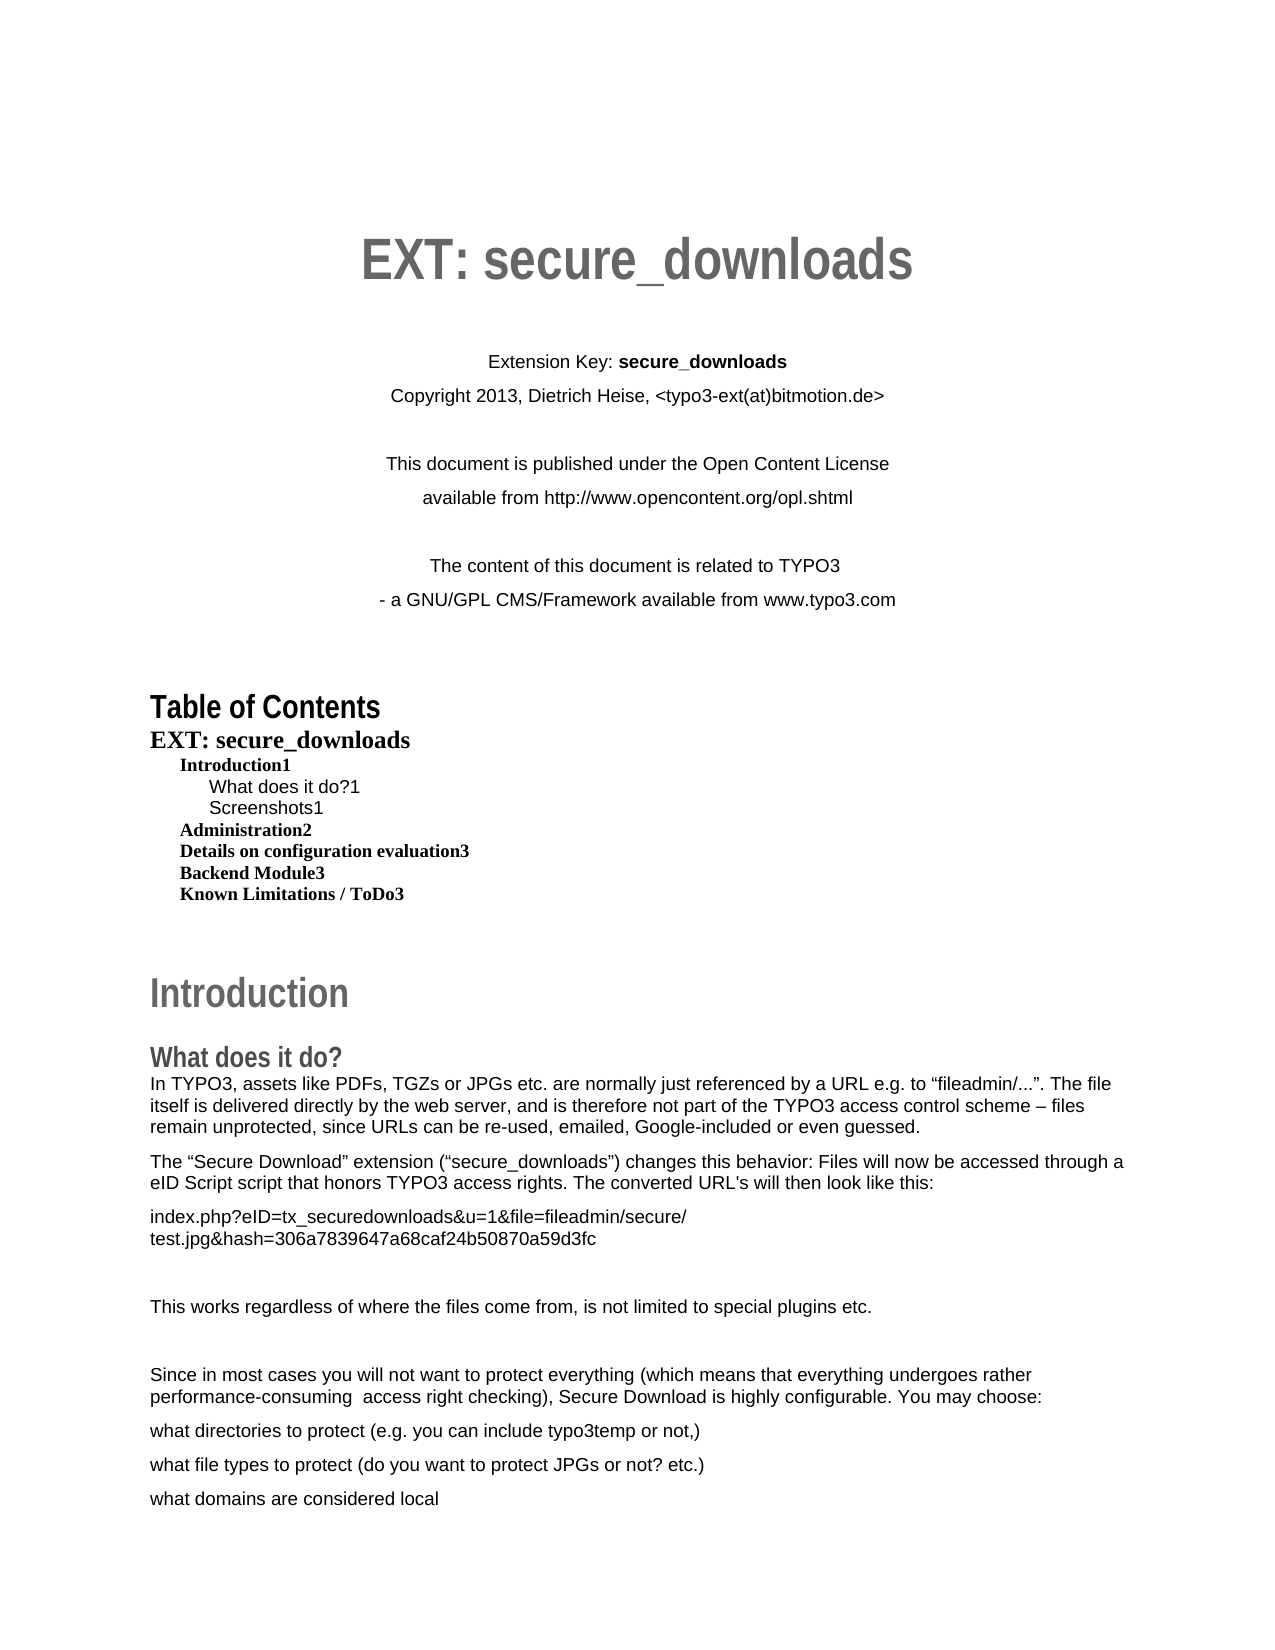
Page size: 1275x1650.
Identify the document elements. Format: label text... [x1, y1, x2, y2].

text Screenshots1 [209, 797, 1125, 818]
text available from http://www.opencontent.org/opl.shtml [150, 487, 1125, 509]
text Table of Contents [150, 687, 1125, 725]
text Details on configuration evaluation3 [179, 840, 1125, 862]
text Backend Module3 [179, 862, 1125, 883]
text Introduction1 [179, 754, 1125, 775]
text The “Secure Download” extension (“secure_downloads”) changes this behavior: Files will now be accessed through a eID Script script that honors TYPO3 access rights. The converted URL's will then look like this: [150, 1150, 1125, 1193]
text Copyright 2013, Dietrich Heise, <typo3-ext(at)bitmotion.de> [150, 385, 1125, 406]
text EXT: secure_downloads [150, 225, 1125, 292]
text what file types to protect (do you want to protect JPGs or not? etc.) [150, 1453, 1125, 1475]
text index.php?eID=tx_securedownloads&u=1&file=fileadmin/secure/test.jpg&hash=306a7839647a68caf24b50870a59d3fc [150, 1206, 1125, 1249]
text Since in most cases you will not want to protect everything (which means that everything undergoes rather performance-consuming access right checking), Secure Download is highly configurable. You may choose: [150, 1364, 1125, 1407]
text Known Limitations / ToDo3 [179, 883, 1125, 905]
text The content of this document is related to TYPO3 [150, 555, 1125, 577]
text what directories to protect (e.g. you can include typo3temp or not,) [150, 1419, 1125, 1441]
text EXT: secure_downloads [150, 725, 1125, 754]
text In TYPO3, assets like PDFs, TGZs or JPGs etc. are normally just referenced by a URL e.g. to “fileadmin/...”. The file itself is delivered directly by the web server, and is therefore not part of the TYPO3 access control scheme – files remain unprotected, since URLs can be re-used, emailed, Google-included or even guessed. [150, 1073, 1125, 1138]
text What does it do? [150, 1040, 1125, 1073]
text Introduction [150, 968, 1125, 1016]
text This document is published under the Open Content License [150, 453, 1125, 474]
text What does it do?1 [209, 775, 1125, 797]
text This works regardless of where the files come from, is not limited to special plugins etc. [150, 1296, 1125, 1317]
text - a GNU/GPL CMS/Framework available from www.typo3.com [150, 589, 1125, 611]
text Extension Key: secure_downloads [150, 351, 1125, 372]
text Administration2 [179, 818, 1125, 840]
text what domains are considered local [150, 1488, 1125, 1509]
